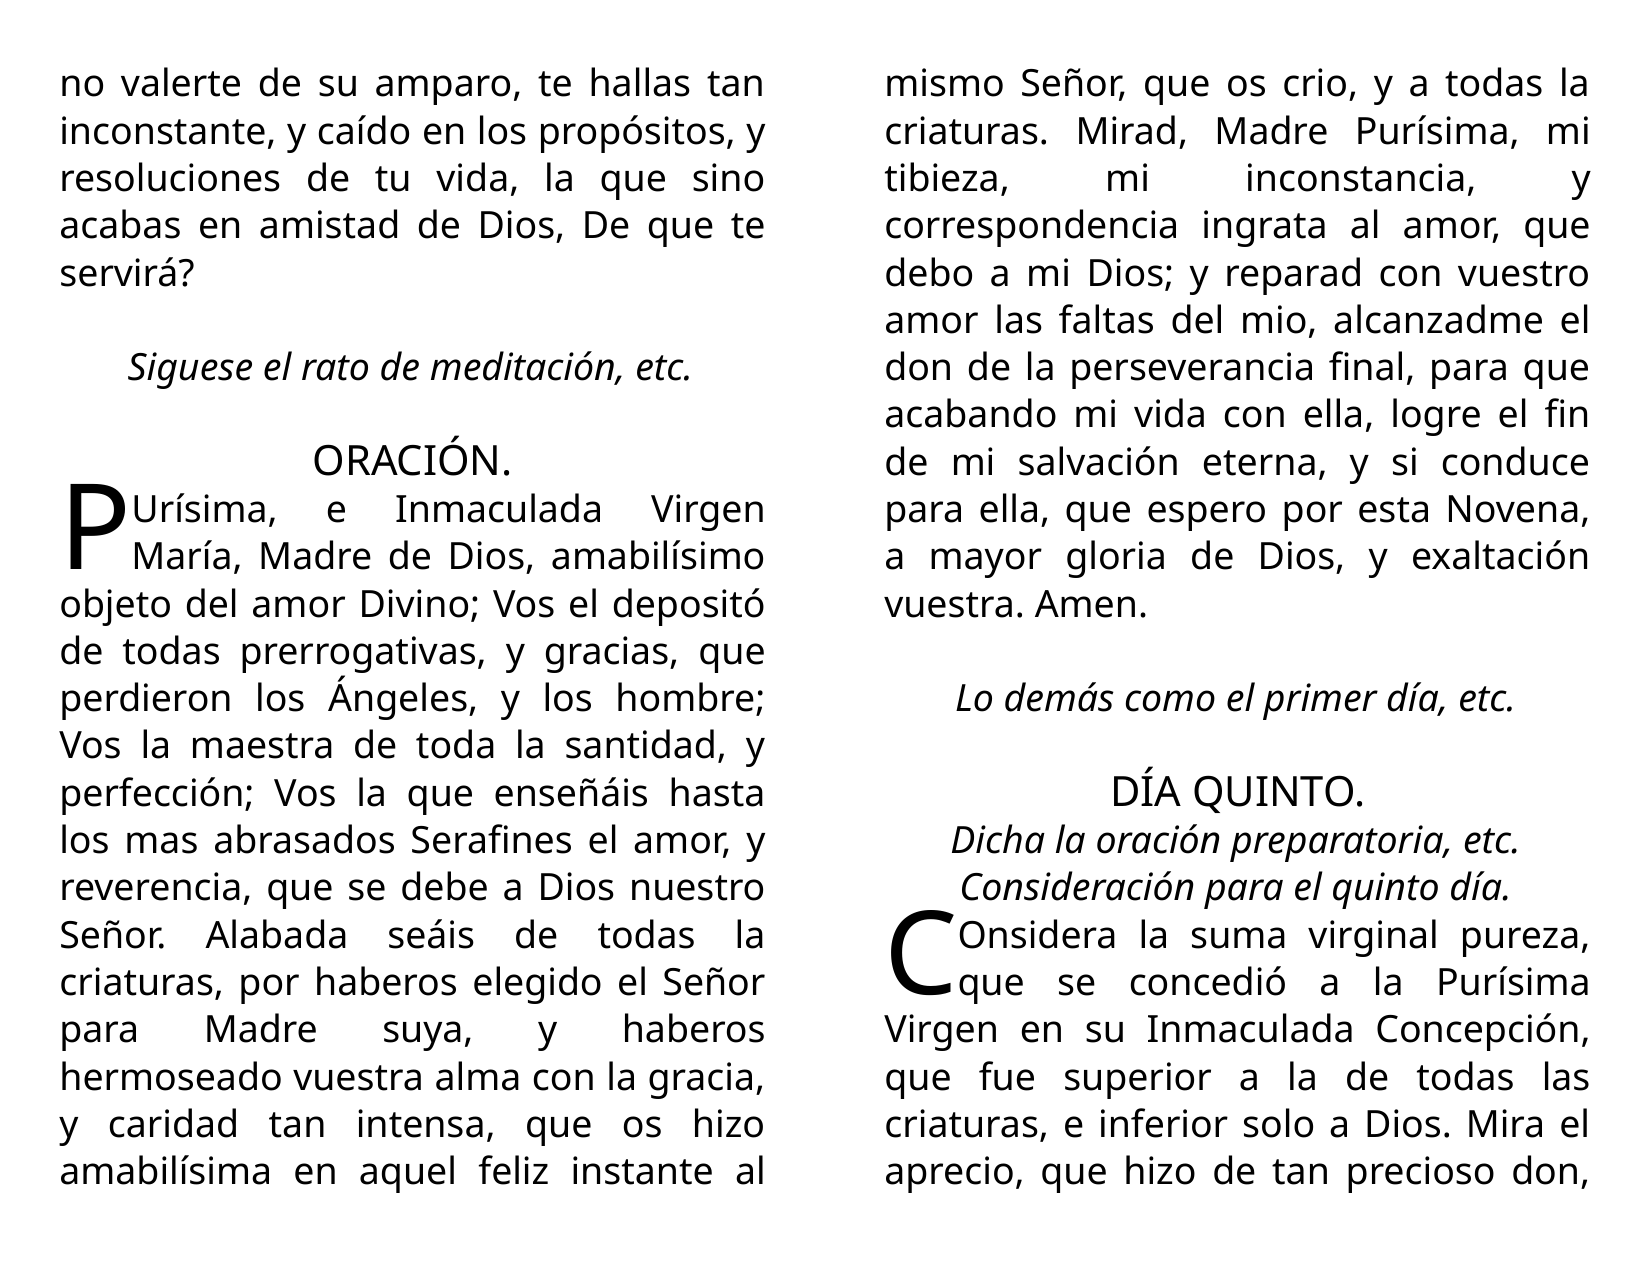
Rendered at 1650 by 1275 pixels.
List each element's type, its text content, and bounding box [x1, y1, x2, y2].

text mismo Señor, que os crio, y a todas la criaturas. Mirad, Madre Purísima, mi tibieza, mi inconstancia, y correspondencia ingrata al amor, que debo a mi Dios; y reparad con vuestro amor las faltas del mio, alcanzadme el don de la perseverancia final, para que acabando mi vida con ella, logre el fin de mi salvación eterna, y si conduce para ella, que espero por esta Novena, a mayor gloria de Dios, y exaltación vuestra. Amen. [884, 59, 1591, 627]
text Dicha la oración preparatoria, etc. [884, 816, 1591, 863]
text no valerte de su amparo, te hallas tan inconstante, y caído en los propósitos, y resoluciones de tu vida, la que sino acabas en amistad de Dios, De que te servirá? [59, 59, 766, 296]
text Lo demás como el primer día, etc. [884, 674, 1591, 721]
text COnsidera la suma virginal pureza, que se concedió a la Purísima Virgen en su Inmaculada Concepción, que fue superior a la de todas las criaturas, e inferior solo a Dios. Mira el aprecio, que hizo de tan precioso don, [884, 910, 1591, 1194]
text Consideración para el quinto día. [884, 863, 1591, 910]
text DÍA QUINTO. [884, 768, 1591, 816]
text PUrísima, e Inmaculada Virgen María, Madre de Dios, amabilísimo objeto del amor Divino; Vos el depositó de todas prerrogativas, y gracias, que perdieron los Ángeles, y los hombre; Vos la maestra de toda la santidad, y perfección; Vos la que enseñáis hasta los mas abrasados Serafines el amor, y reverencia, que se debe a Dios nuestro Señor. Alabada seáis de todas la criaturas, por haberos elegido el Señor para Madre suya, y haberos hermoseado vuestra alma con la gracia, y caridad tan intensa, que os hizo amabilísima en aquel feliz instante al [59, 485, 766, 1194]
text Siguese el rato de meditación, etc. [59, 343, 766, 390]
text ORACIÓN. [59, 437, 766, 485]
